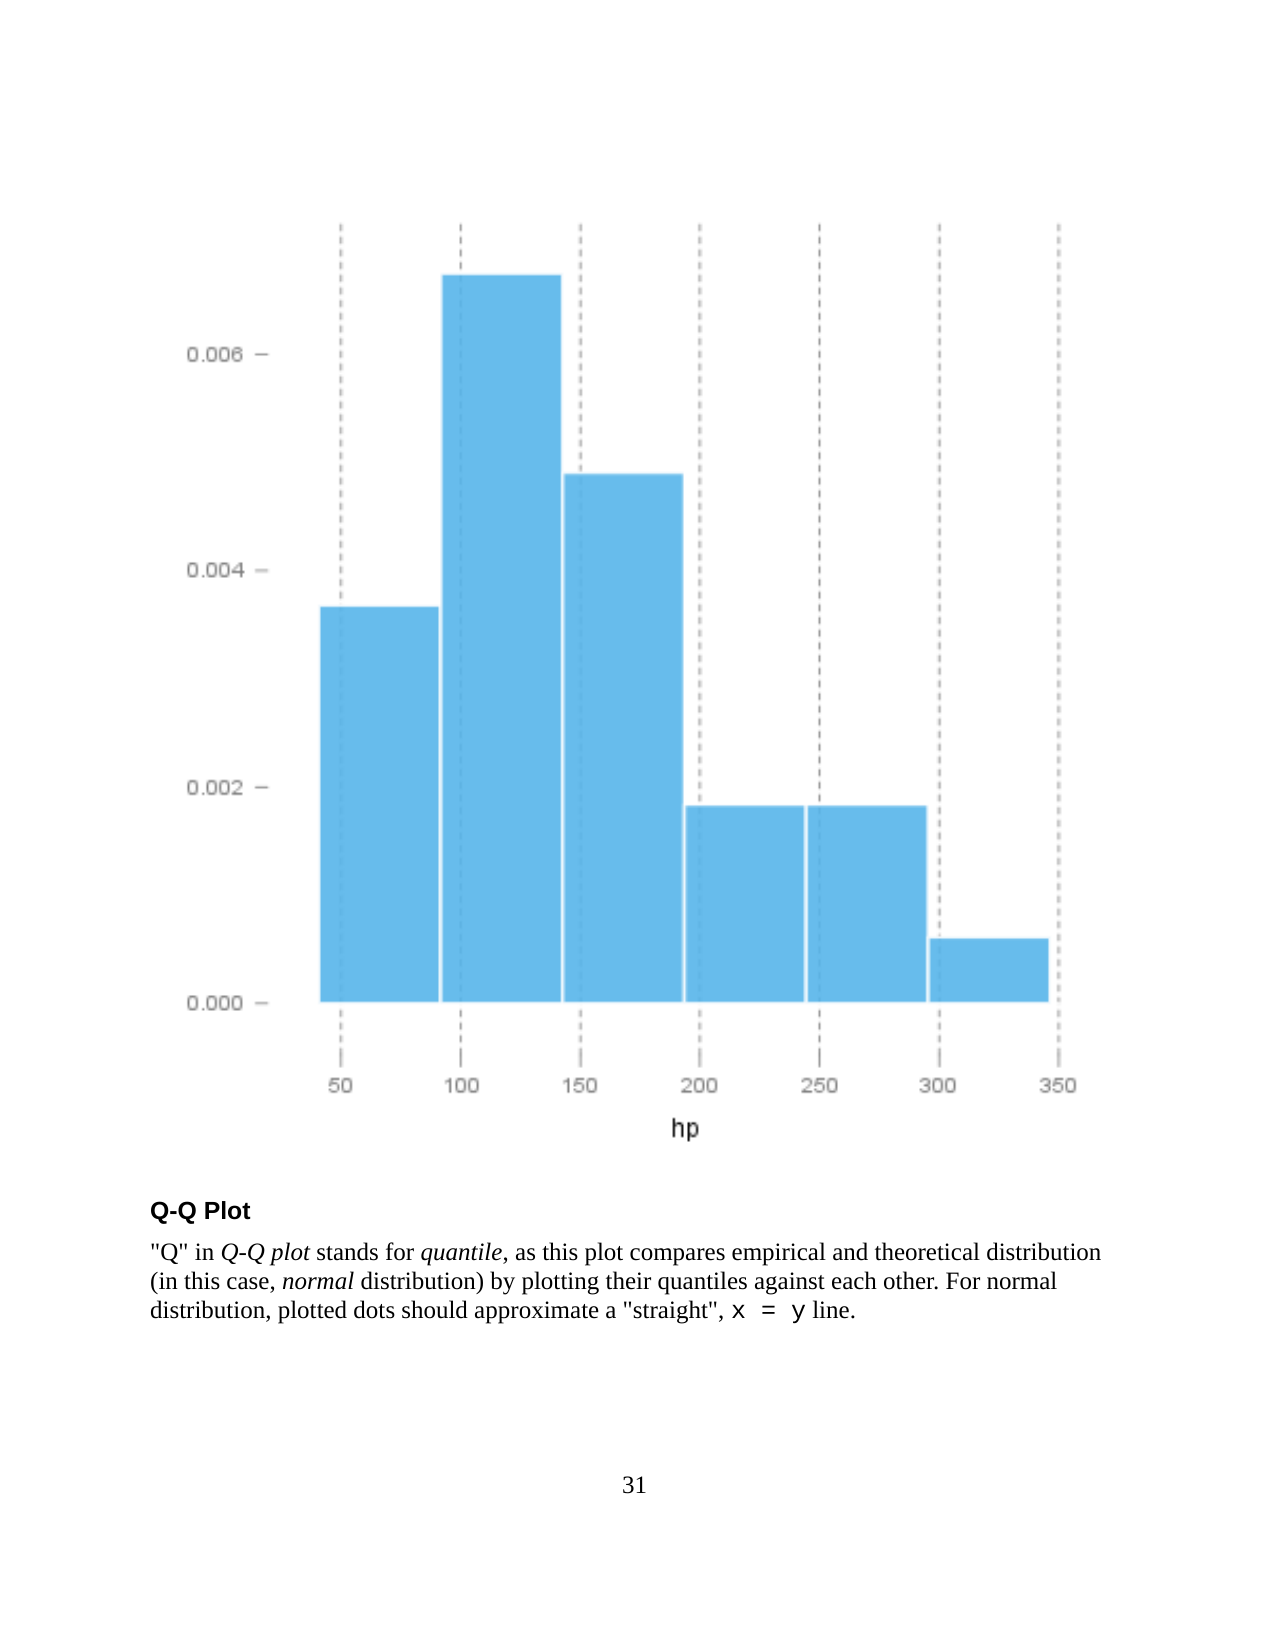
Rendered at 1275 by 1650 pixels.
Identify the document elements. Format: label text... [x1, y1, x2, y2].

picture [150, 150, 1163, 1163]
subtitle Q-Q Plot [150, 1196, 1125, 1225]
text "Q" in Q-Q plot stands for quantile, as this plot compares empirical and theoretical distribution (in this case, normal distribution) by plotting their quantiles against each other. For normal distribution, plotted dots should approximate a "straight", x = y line. [150, 1237, 1125, 1326]
